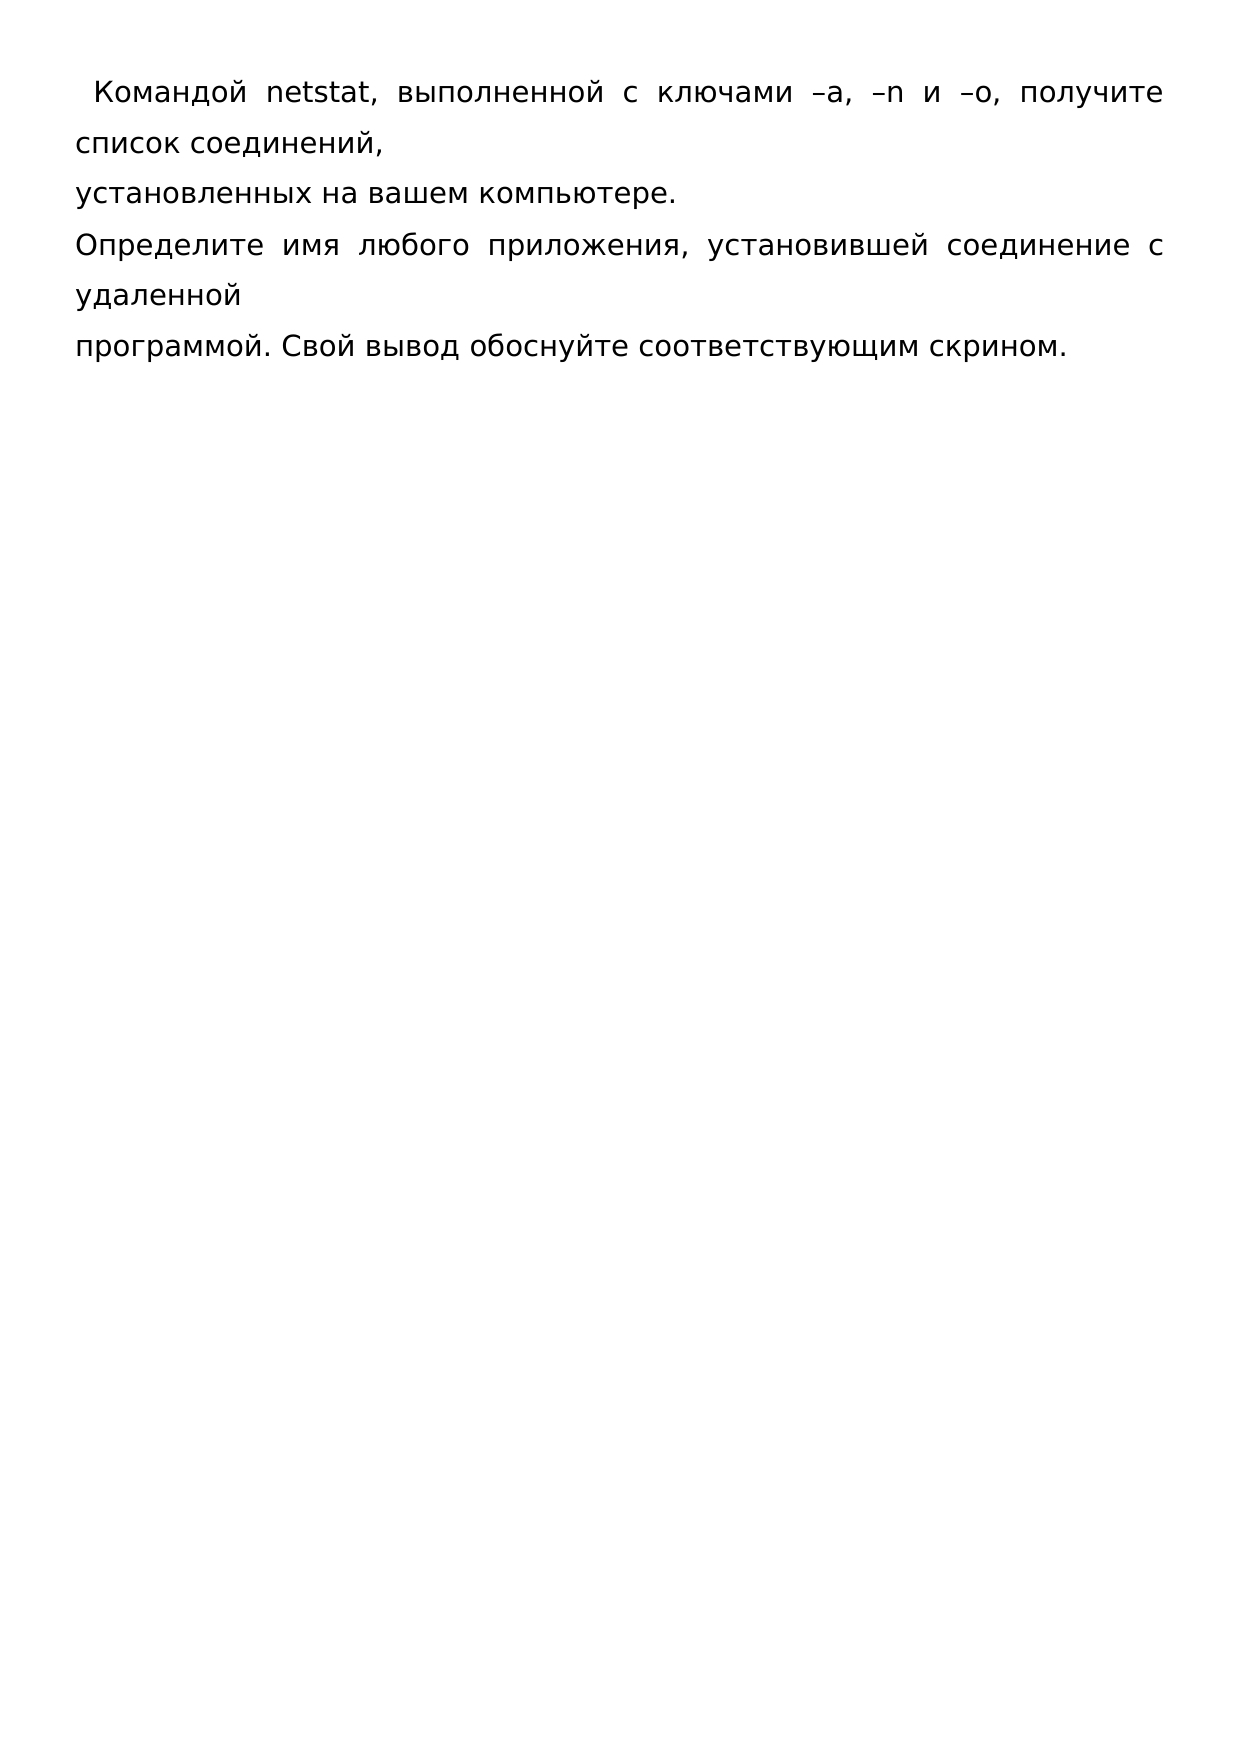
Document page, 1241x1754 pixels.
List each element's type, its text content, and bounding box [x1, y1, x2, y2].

text Определите имя любого приложения, установившей соединение с удаленной [75, 228, 1165, 313]
text программой. Свой вывод обоснуйте соответствующим скрином. [75, 330, 1165, 364]
text Командой netstat, выполненной с ключами –a, –n и –o, получите список соединений, [75, 75, 1165, 160]
text установленных на вашем компьютере. [75, 177, 1165, 211]
